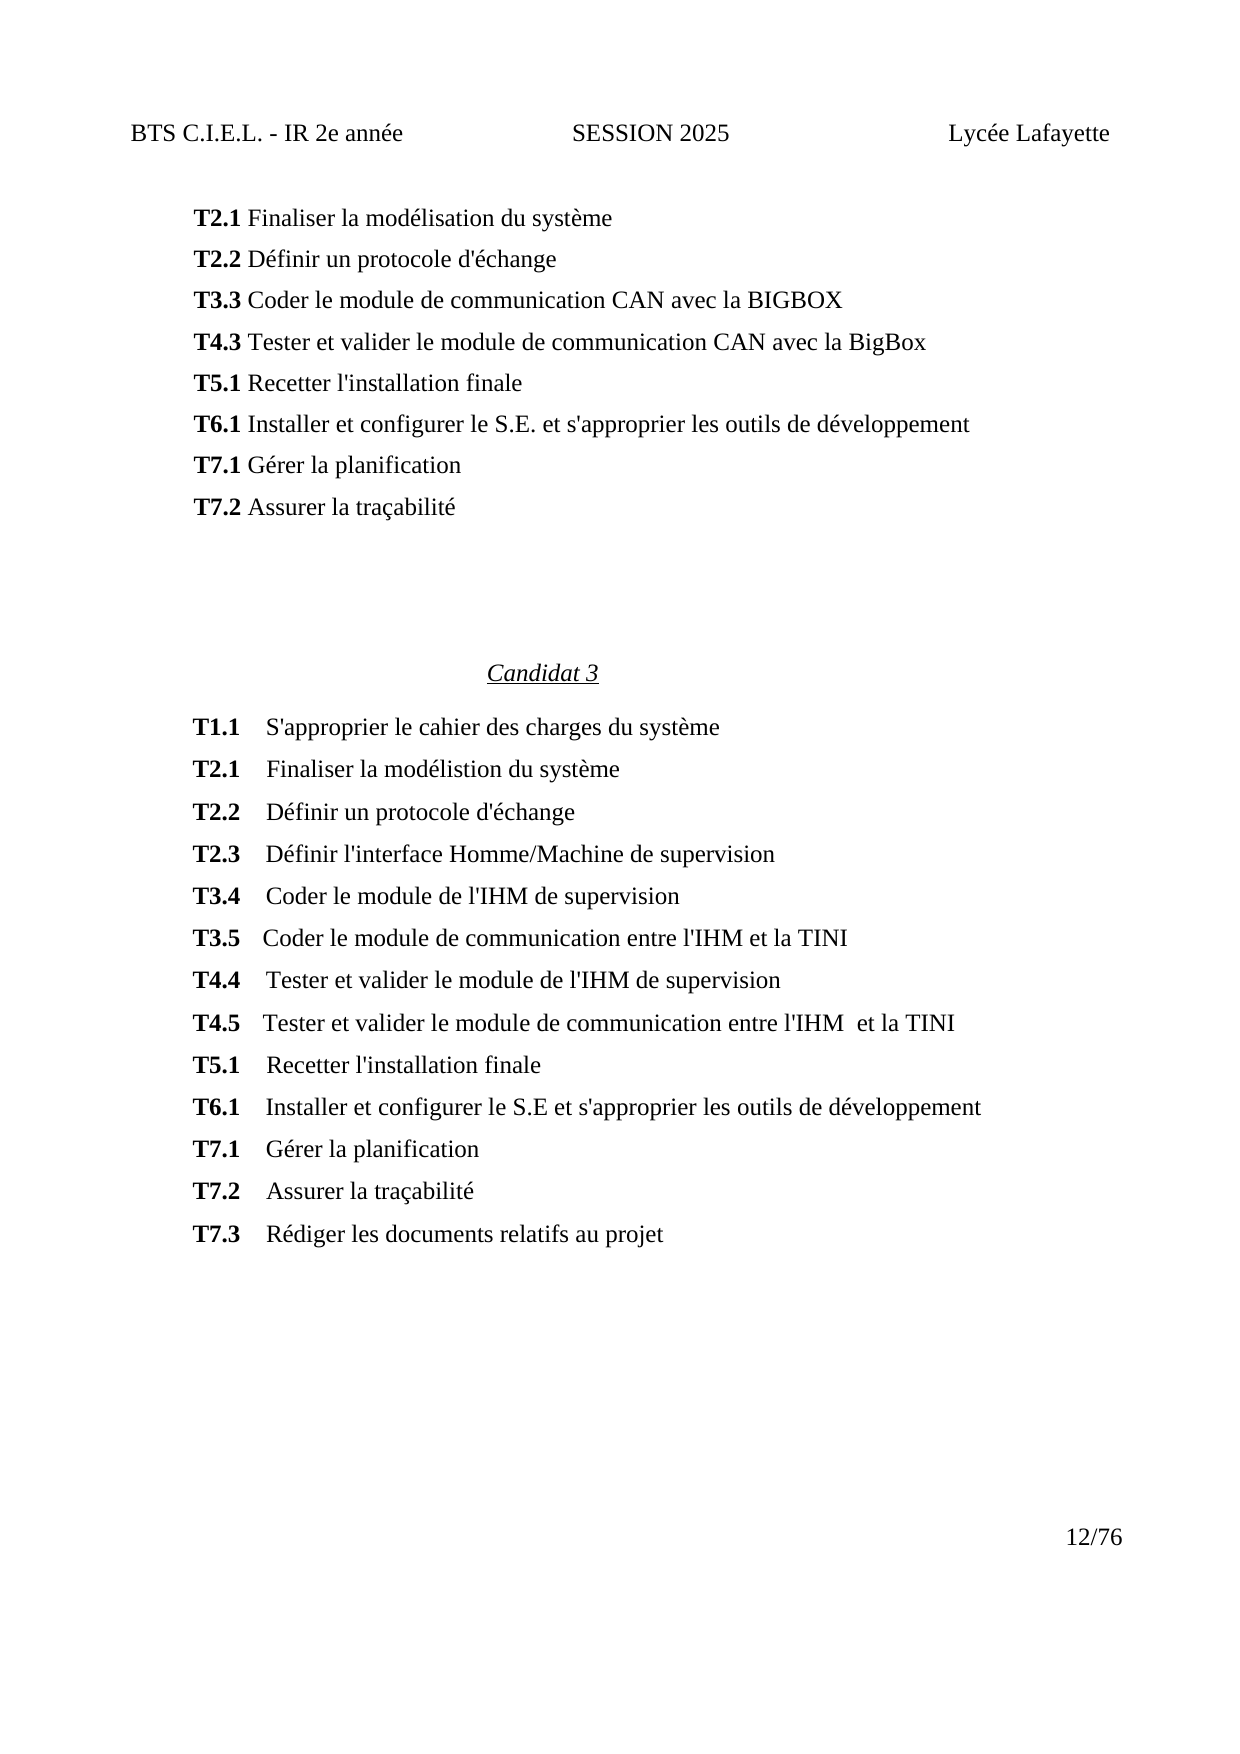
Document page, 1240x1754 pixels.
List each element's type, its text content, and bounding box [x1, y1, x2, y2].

text T2.3 Définir l'interface Homme/Machine de supervision [118, 839, 1122, 868]
text T7.2 Assurer la traçabilité [193, 492, 1121, 520]
text T5.1 Recetter l'installation finale [193, 368, 1121, 397]
text T3.5 Coder le module de communication entre l'IHM et la TINI [118, 923, 1122, 952]
text T7.2 Assurer la traçabilité [118, 1176, 1122, 1206]
text Candidat 3 [118, 658, 969, 686]
text T4.3 Tester et valider le module de communication CAN avec la BigBox [193, 327, 1121, 355]
text T3.4 Coder le module de l'IHM de supervision [118, 881, 1122, 910]
text T2.2 Définir un protocole d'échange [118, 797, 1122, 826]
text T2.1 Finaliser la modélistion du système [118, 754, 1122, 784]
text T1.1 S'approprier le cahier des charges du système [118, 712, 1122, 742]
text T7.1 Gérer la planification [118, 1134, 1122, 1163]
text T3.3 Coder le module de communication CAN avec la BIGBOX [193, 286, 1121, 314]
text T6.1 Installer et configurer le S.E et s'approprier les outils de développement [118, 1092, 1122, 1121]
text T7.1 Gérer la planification [193, 451, 1121, 479]
text T5.1 Recetter l'installation finale [118, 1050, 1122, 1079]
text T7.3 Rédiger les documents relatifs au projet [118, 1219, 1122, 1248]
text T4.5 Tester et valider le module de communication entre l'IHM et la TINI [118, 1008, 1122, 1037]
text T2.2 Définir un protocole d'échange [193, 244, 1121, 273]
text T4.4 Tester et valider le module de l'IHM de supervision [118, 966, 1122, 995]
text T6.1 Installer et configurer le S.E. et s'approprier les outils de développement [193, 409, 1121, 438]
text T2.1 Finaliser la modélisation du système [193, 203, 1121, 232]
